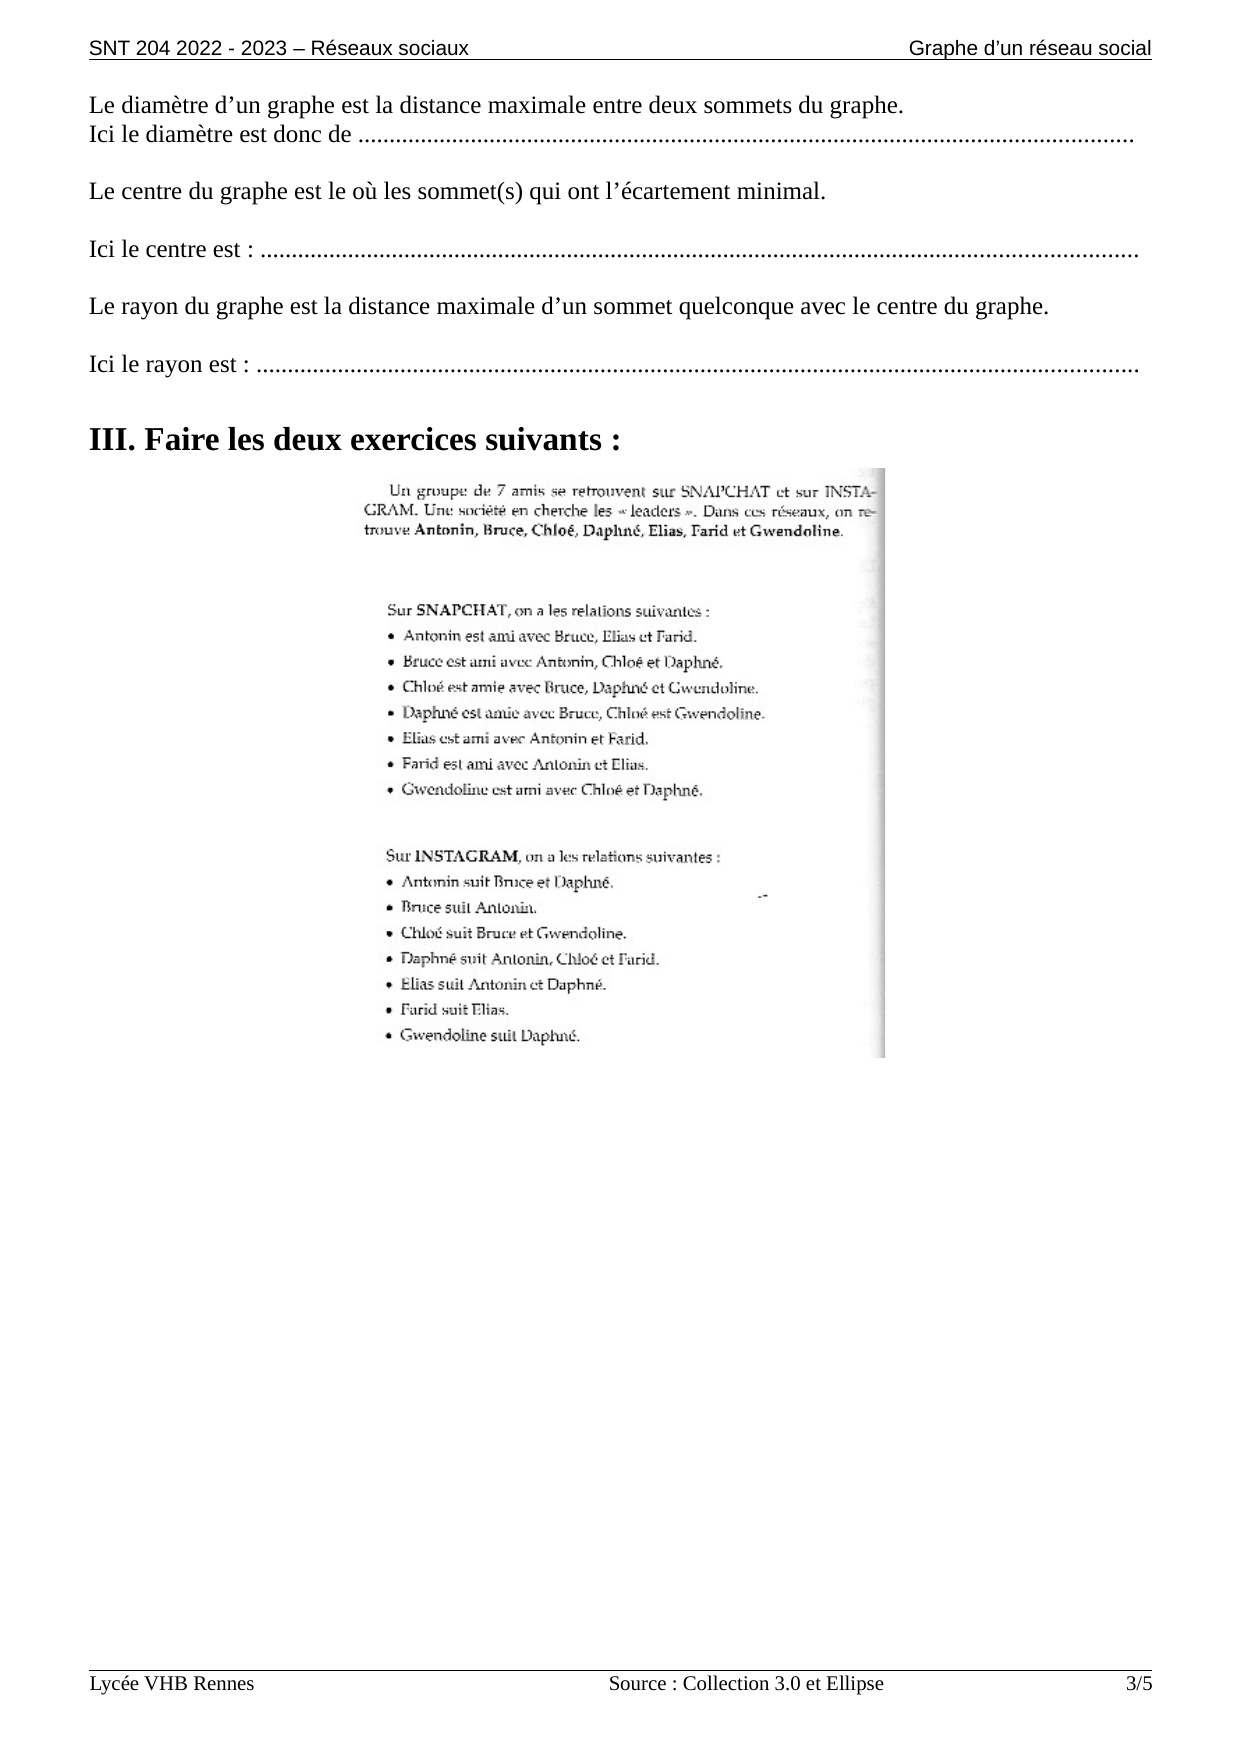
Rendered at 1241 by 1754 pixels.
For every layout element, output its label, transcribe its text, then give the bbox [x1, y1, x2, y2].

subtitle Faire les deux exercices suivants : [88, 419, 1152, 457]
text Le diamètre d’un graphe est la distance maximale entre deux sommets du graphe. [88, 90, 1152, 119]
text Le centre du graphe est le où les sommet(s) qui ont l’écartement minimal. [88, 176, 1152, 205]
text Ici le centre est : [88, 234, 1152, 262]
text Le rayon du graphe est la distance maximale d’un sommet quelconque avec le centre du graphe. [88, 291, 1152, 320]
text Ici le rayon est : [88, 349, 1152, 377]
text Ici le diamètre est donc de [88, 119, 1152, 147]
picture [355, 468, 886, 1058]
